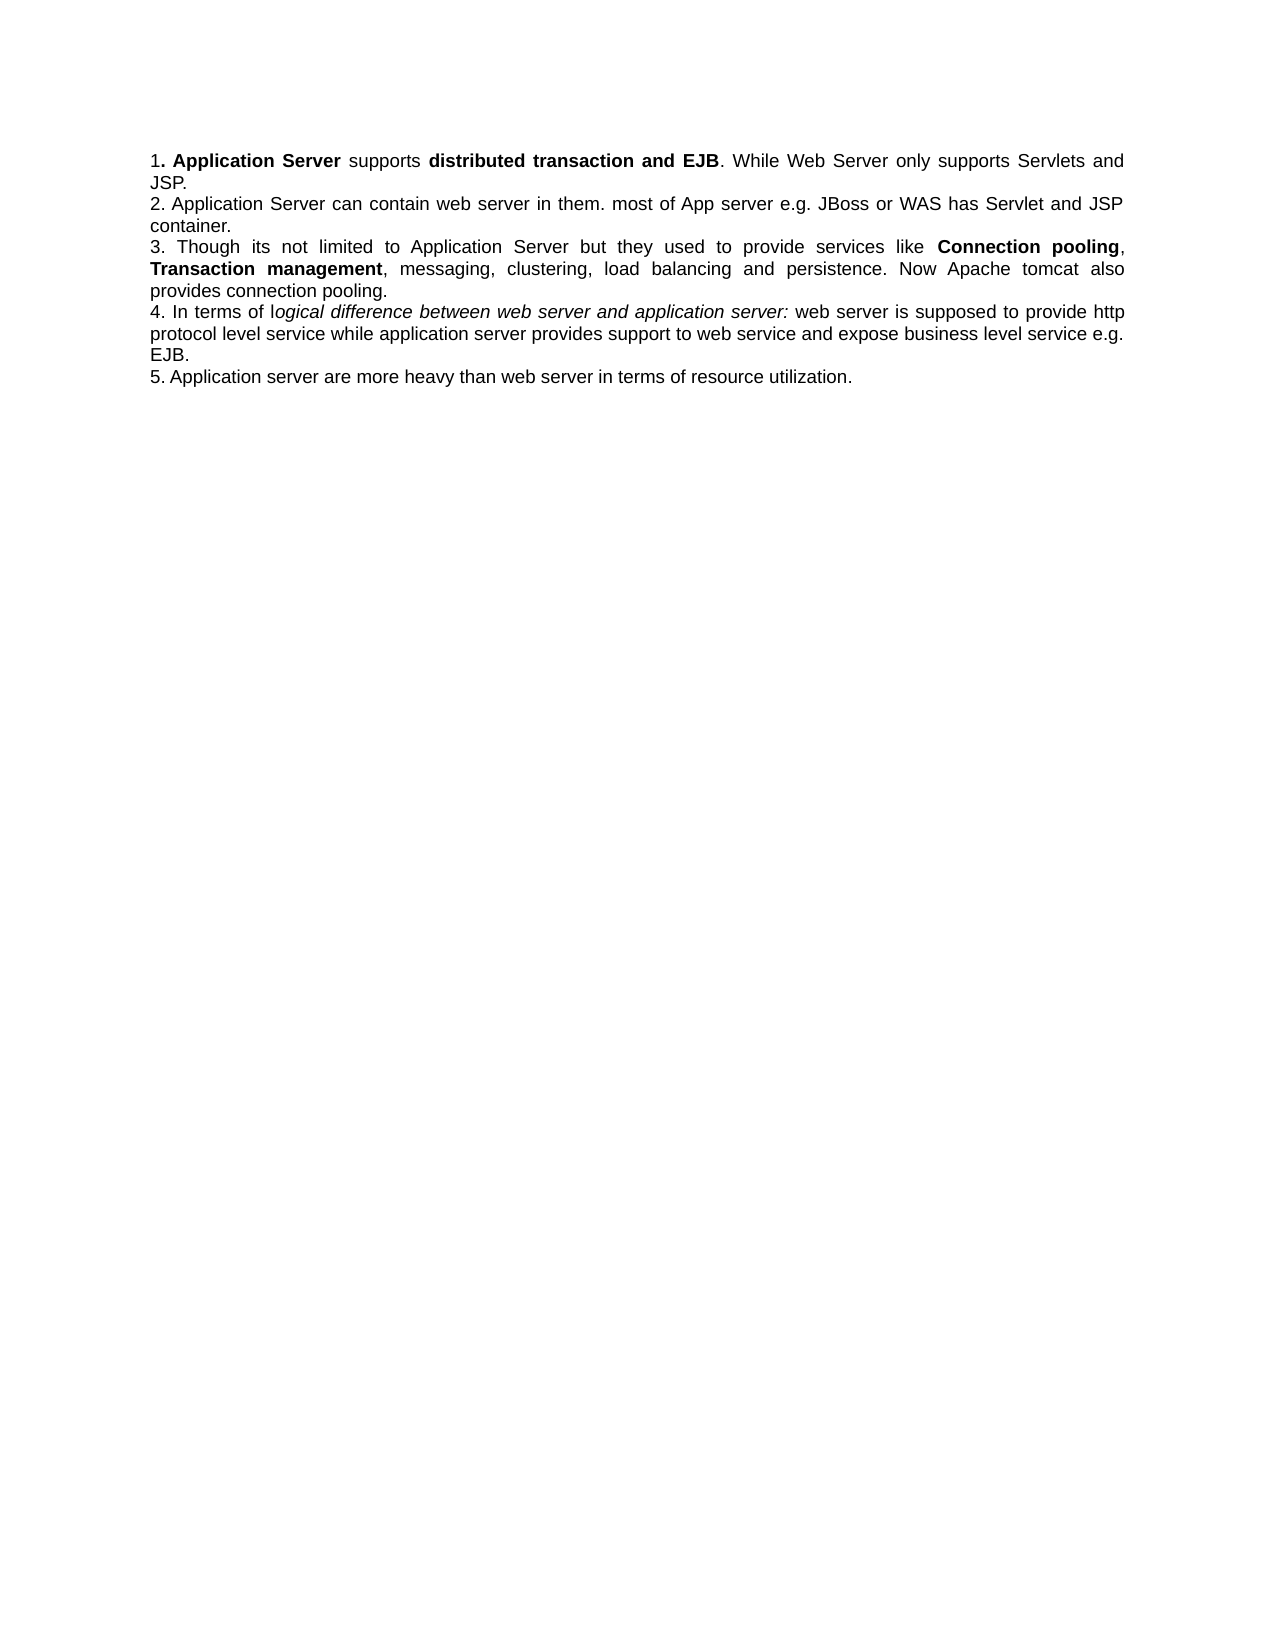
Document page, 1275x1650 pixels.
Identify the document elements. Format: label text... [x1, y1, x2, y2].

text 2. Application Server can contain web server in them. most of App server e.g. JBoss or WAS has Servlet and JSP container. [150, 193, 1125, 236]
text 5. Application server are more heavy than web server in terms of resource utilization. [150, 366, 1125, 387]
text 4. In terms of logical difference between web server and application server: web server is supposed to provide http protocol level service while application server provides support to web service and expose business level service e.g. EJB. [150, 301, 1125, 366]
text 1. Application Server supports distributed transaction and EJB. While Web Server only supports Servlets and JSP. [150, 150, 1125, 193]
text 3. Though its not limited to Application Server but they used to provide services like Connection pooling, Transaction management, messaging, clustering, load balancing and persistence. Now Apache tomcat also provides connection pooling. [150, 236, 1125, 301]
